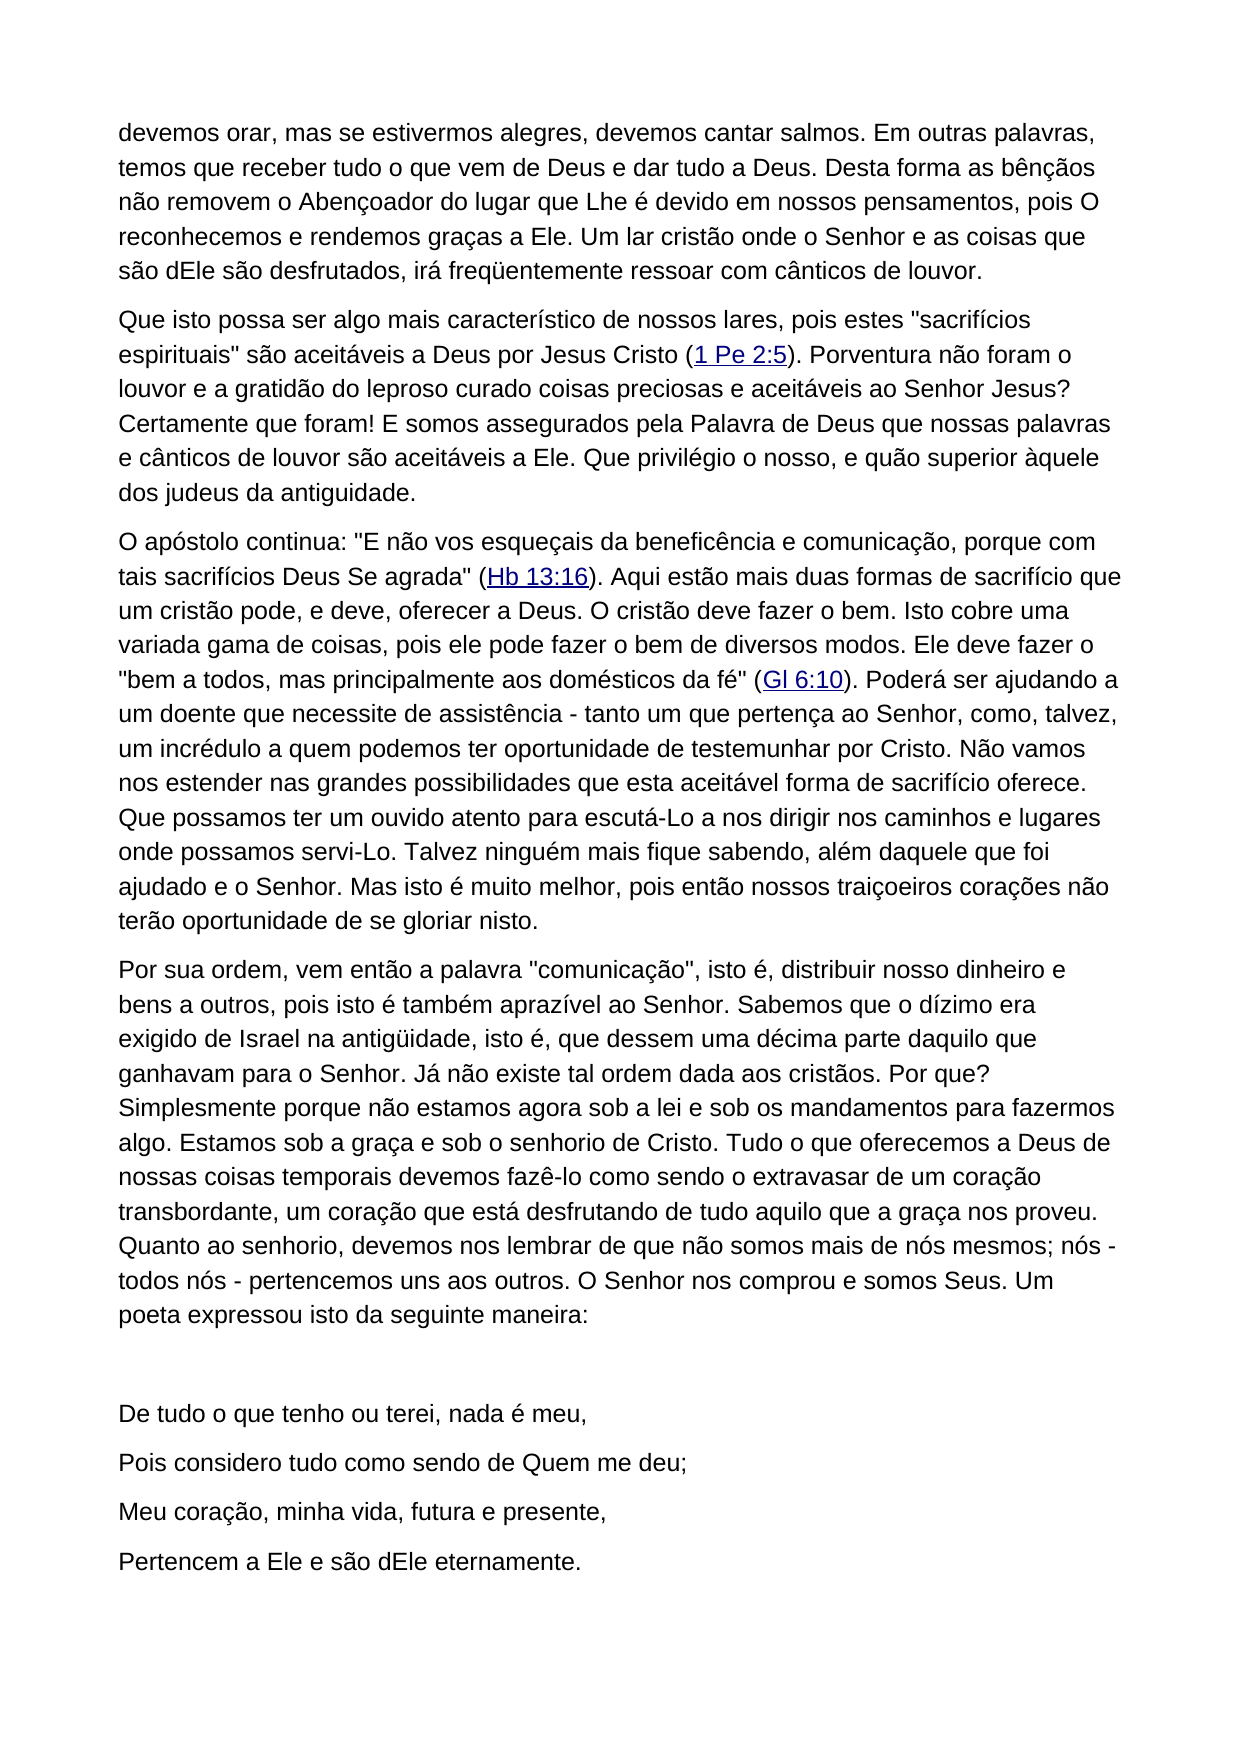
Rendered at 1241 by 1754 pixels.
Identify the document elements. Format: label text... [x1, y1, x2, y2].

text De tudo o que tenho ou terei, nada é meu, [118, 1399, 1122, 1428]
text Meu coração, minha vida, futura e presente, [118, 1497, 1122, 1526]
text Que isto possa ser algo mais característico de nossos lares, pois estes "sacrifícios espirituais" são aceitáveis a Deus por Jesus Cristo (1 Pe 2:5). Porventura não foram o louvor e a gratidão do leproso curado coisas preciosas e aceitáveis ao Senhor Jesus? Certamente que foram! E somos assegurados pela Palavra de Deus que nossas palavras e cânticos de louvor são aceitáveis a Ele. Que privilégio o nosso, e quão superior àquele dos judeus da antiguidade. [118, 305, 1122, 506]
text Pertencem a Ele e são dEle eternamente. [118, 1547, 1122, 1575]
text O apóstolo continua: "E não vos esqueçais da beneficência e comunicação, porque com tais sacrifícios Deus Se agrada" (Hb 13:16). Aqui estão mais duas formas de sacrifício que um cristão pode, e deve, oferecer a Deus. O cristão deve fazer o bem. Isto cobre uma variada gama de coisas, pois ele pode fazer o bem de diversos modos. Ele deve fazer o "bem a todos, mas principalmente aos domésticos da fé" (Gl 6:10). Poderá ser ajudando a um doente que necessite de assistência - tanto um que pertença ao Senhor, como, talvez, um incrédulo a quem podemos ter oportunidade de testemunhar por Cristo. Não vamos nos estender nas grandes possibilidades que esta aceitável forma de sacrifício oferece. Que possamos ter um ouvido atento para escutá-Lo a nos dirigir nos caminhos e lugares onde possamos servi-Lo. Talvez ninguém mais fique sabendo, além daquele que foi ajudado e o Senhor. Mas isto é muito melhor, pois então nossos traiçoeiros corações não terão oportunidade de se gloriar nisto. [118, 527, 1122, 935]
text Pois considero tudo como sendo de Quem me deu; [118, 1448, 1122, 1477]
text devemos orar, mas se estivermos alegres, devemos cantar salmos. Em outras palavras, temos que receber tudo o que vem de Deus e dar tudo a Deus. Desta forma as bênçãos não removem o Abençoador do lugar que Lhe é devido em nossos pensamentos, pois O reconhecemos e rendemos graças a Ele. Um lar cristão onde o Senhor e as coisas que são dEle são desfrutados, irá freqüentemente ressoar com cânticos de louvor. [118, 118, 1122, 285]
text Por sua ordem, vem então a palavra "comunicação", isto é, distribuir nosso dinheiro e bens a outros, pois isto é também aprazível ao Senhor. Sabemos que o dízimo era exigido de Israel na antigüidade, isto é, que dessem uma décima parte daquilo que ganhavam para o Senhor. Já não existe tal ordem dada aos cristãos. Por que? Simplesmente porque não estamos agora sob a lei e sob os mandamentos para fazermos algo. Estamos sob a graça e sob o senhorio de Cristo. Tudo o que oferecemos a Deus de nossas coisas temporais devemos fazê-lo como sendo o extravasar de um coração transbordante, um coração que está desfrutando de tudo aquilo que a graça nos proveu. Quanto ao senhorio, devemos nos lembrar de que não somos mais de nós mesmos; nós - todos nós - pertencemos uns aos outros. O Senhor nos comprou e somos Seus. Um poeta expressou isto da seguinte maneira: [118, 956, 1122, 1329]
